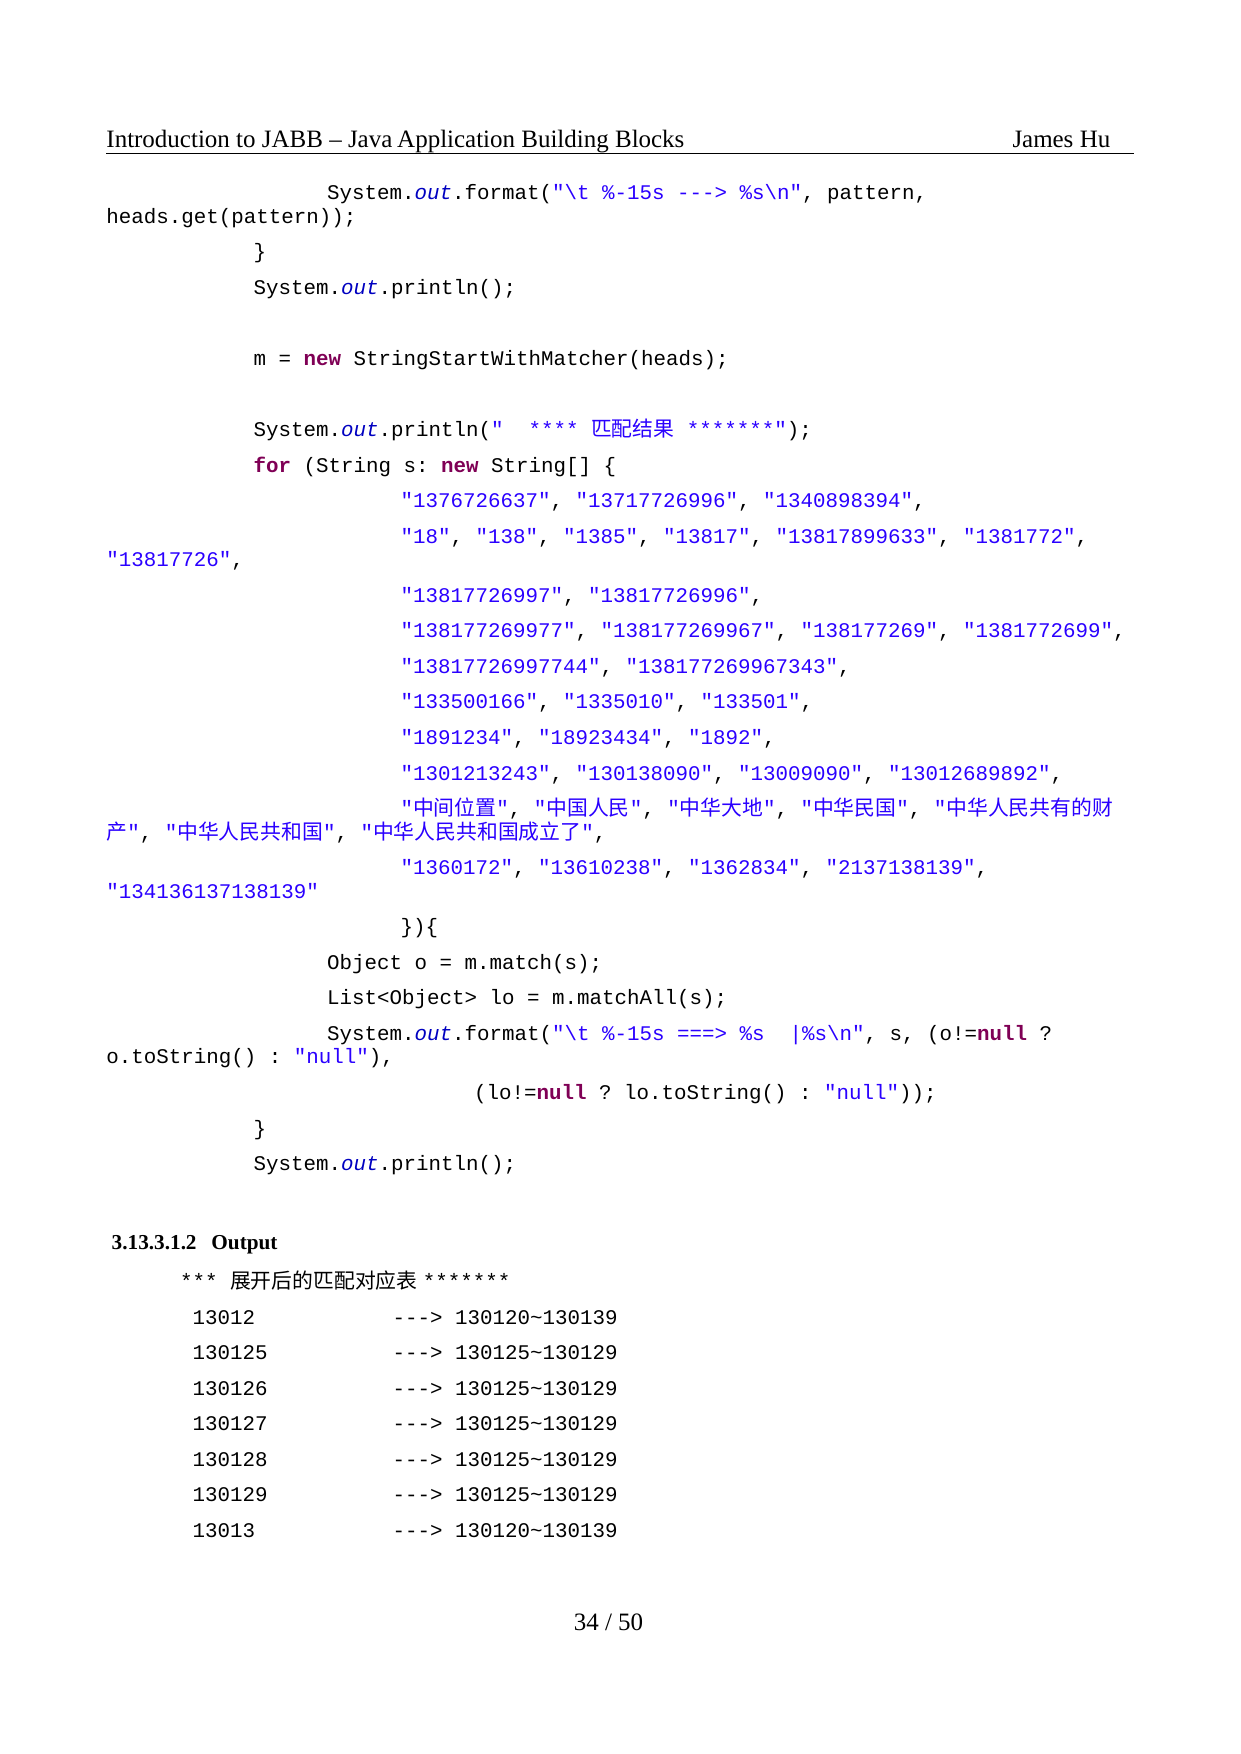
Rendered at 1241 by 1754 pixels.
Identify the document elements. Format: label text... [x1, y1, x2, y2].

text } [106, 1118, 1134, 1141]
text "1376726637", "13717726996", "1340898394", [106, 490, 1134, 514]
text "13817726997744", "138177269967343", [106, 656, 1134, 679]
text "18", "138", "1385", "13817", "13817899633", "1381772", "13817726", [106, 526, 1134, 573]
text "1360172", "13610238", "1362834", "2137138139", "134136137138139" [106, 857, 1134, 904]
text System.out.println(); [106, 277, 1134, 301]
text (lo!=null ? lo.toString() : "null")); [106, 1082, 1134, 1106]
text "中间位置", "中国人民", "中华大地", "中华民国", "中华人民共有的财产", "中华人民共和国", "中华人民共和国成立了", [106, 798, 1134, 845]
text 130126 ---> 130125~130129 [106, 1378, 1134, 1401]
text Object o = m.match(s); [106, 952, 1134, 976]
text System.out.println(); [106, 1153, 1134, 1177]
subtitle Output [106, 1230, 1134, 1254]
text System.out.format("\t %-15s ===> %s |%s\n", s, (o!=null ? o.toString() : "null"), [106, 1023, 1134, 1070]
text System.out.println(" **** 匹配结果 *******"); [106, 419, 1134, 443]
text 13012 ---> 130120~130139 [106, 1307, 1134, 1330]
text m = new StringStartWithMatcher(heads); [106, 348, 1134, 372]
text 130127 ---> 130125~130129 [106, 1413, 1134, 1437]
text 13013 ---> 130120~130139 [106, 1520, 1134, 1543]
text "13817726997", "13817726996", [106, 585, 1134, 608]
text *** 展开后的匹配对应表 ******* [106, 1266, 1134, 1295]
text 130129 ---> 130125~130129 [106, 1484, 1134, 1508]
text "133500166", "1335010", "133501", [106, 691, 1134, 715]
text for (String s: new String[] { [106, 455, 1134, 478]
text } [106, 242, 1134, 265]
text "1891234", "18923434", "1892", [106, 727, 1134, 751]
text "138177269977", "138177269967", "138177269", "1381772699", [106, 620, 1134, 644]
text System.out.format("\t %-15s ---> %s\n", pattern, heads.get(pattern)); [106, 182, 1134, 230]
text List<Object> lo = m.matchAll(s); [106, 987, 1134, 1011]
text "1301213243", "130138090", "13009090", "13012689892", [106, 762, 1134, 786]
text 130128 ---> 130125~130129 [106, 1449, 1134, 1472]
text }){ [106, 916, 1134, 940]
text 130125 ---> 130125~130129 [106, 1342, 1134, 1366]
